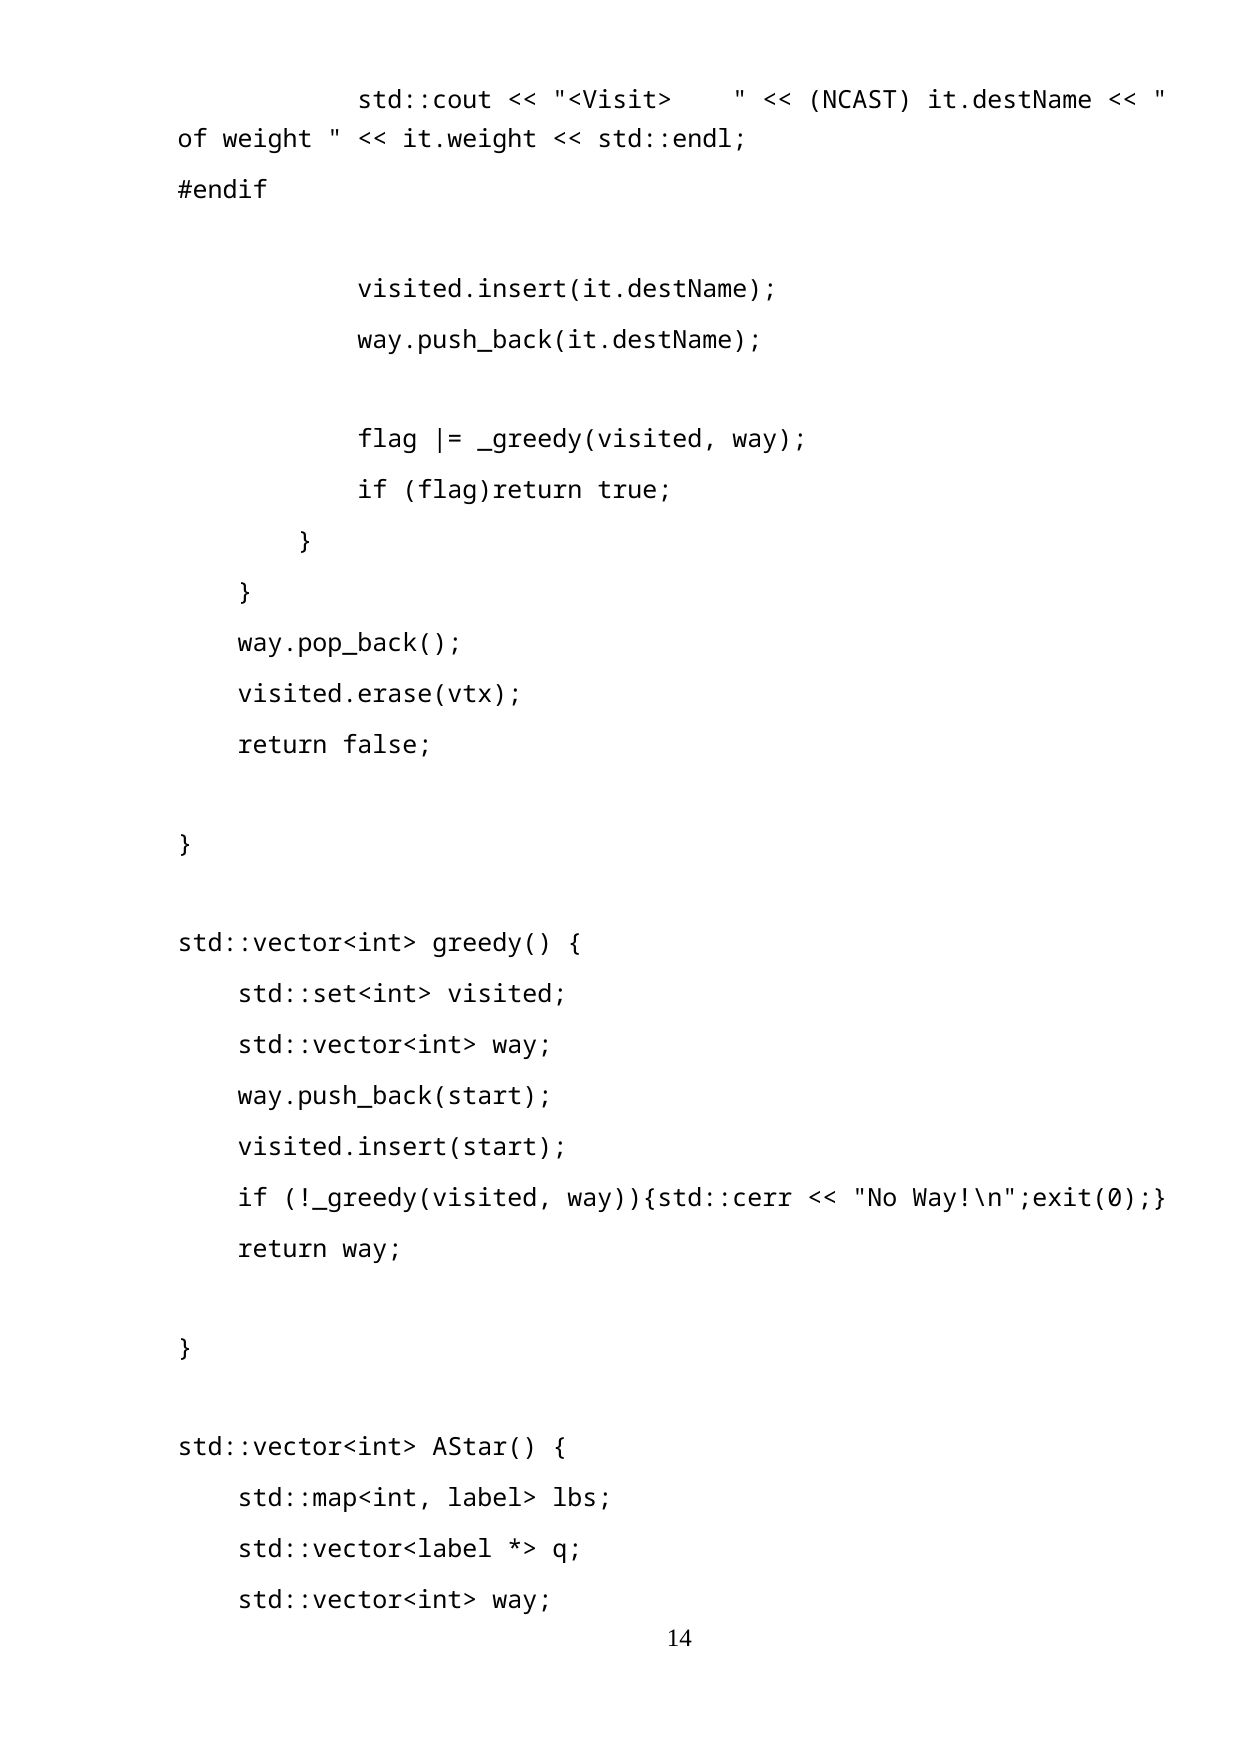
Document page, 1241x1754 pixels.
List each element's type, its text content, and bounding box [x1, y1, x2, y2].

text } [177, 825, 1181, 859]
text visited.insert(it.destName); [177, 270, 1181, 304]
text if (flag)return true; [177, 471, 1181, 505]
text std::vector<int> greedy() { [177, 924, 1181, 958]
text visited.insert(start); [177, 1128, 1181, 1162]
text return way; [177, 1231, 1181, 1264]
text return false; [177, 727, 1181, 761]
text #endif [177, 172, 1181, 206]
text std::vector<int> way; [177, 1581, 1181, 1615]
text } [177, 573, 1181, 607]
text way.push_back(it.destName); [177, 321, 1181, 356]
text if (!_greedy(visited, way)){std::cerr << "No Way!\n";exit(0);} [177, 1179, 1181, 1213]
text visited.erase(vtx); [177, 676, 1181, 709]
text flag |= _greedy(visited, way); [177, 420, 1181, 454]
text std::vector<int> AStar() { [177, 1428, 1181, 1462]
text std::map<int, label> lbs; [177, 1479, 1181, 1513]
text } [177, 1329, 1181, 1363]
text way.pop_back(); [177, 624, 1181, 658]
text } [177, 522, 1181, 556]
text std::cout << "<Visit> " << (NCAST) it.destName << " of weight " << it.weight << std::endl; [177, 81, 1181, 154]
text std::vector<int> way; [177, 1026, 1181, 1060]
text std::vector<label *> q; [177, 1530, 1181, 1564]
text way.push_back(start); [177, 1077, 1181, 1111]
text std::set<int> visited; [177, 975, 1181, 1009]
